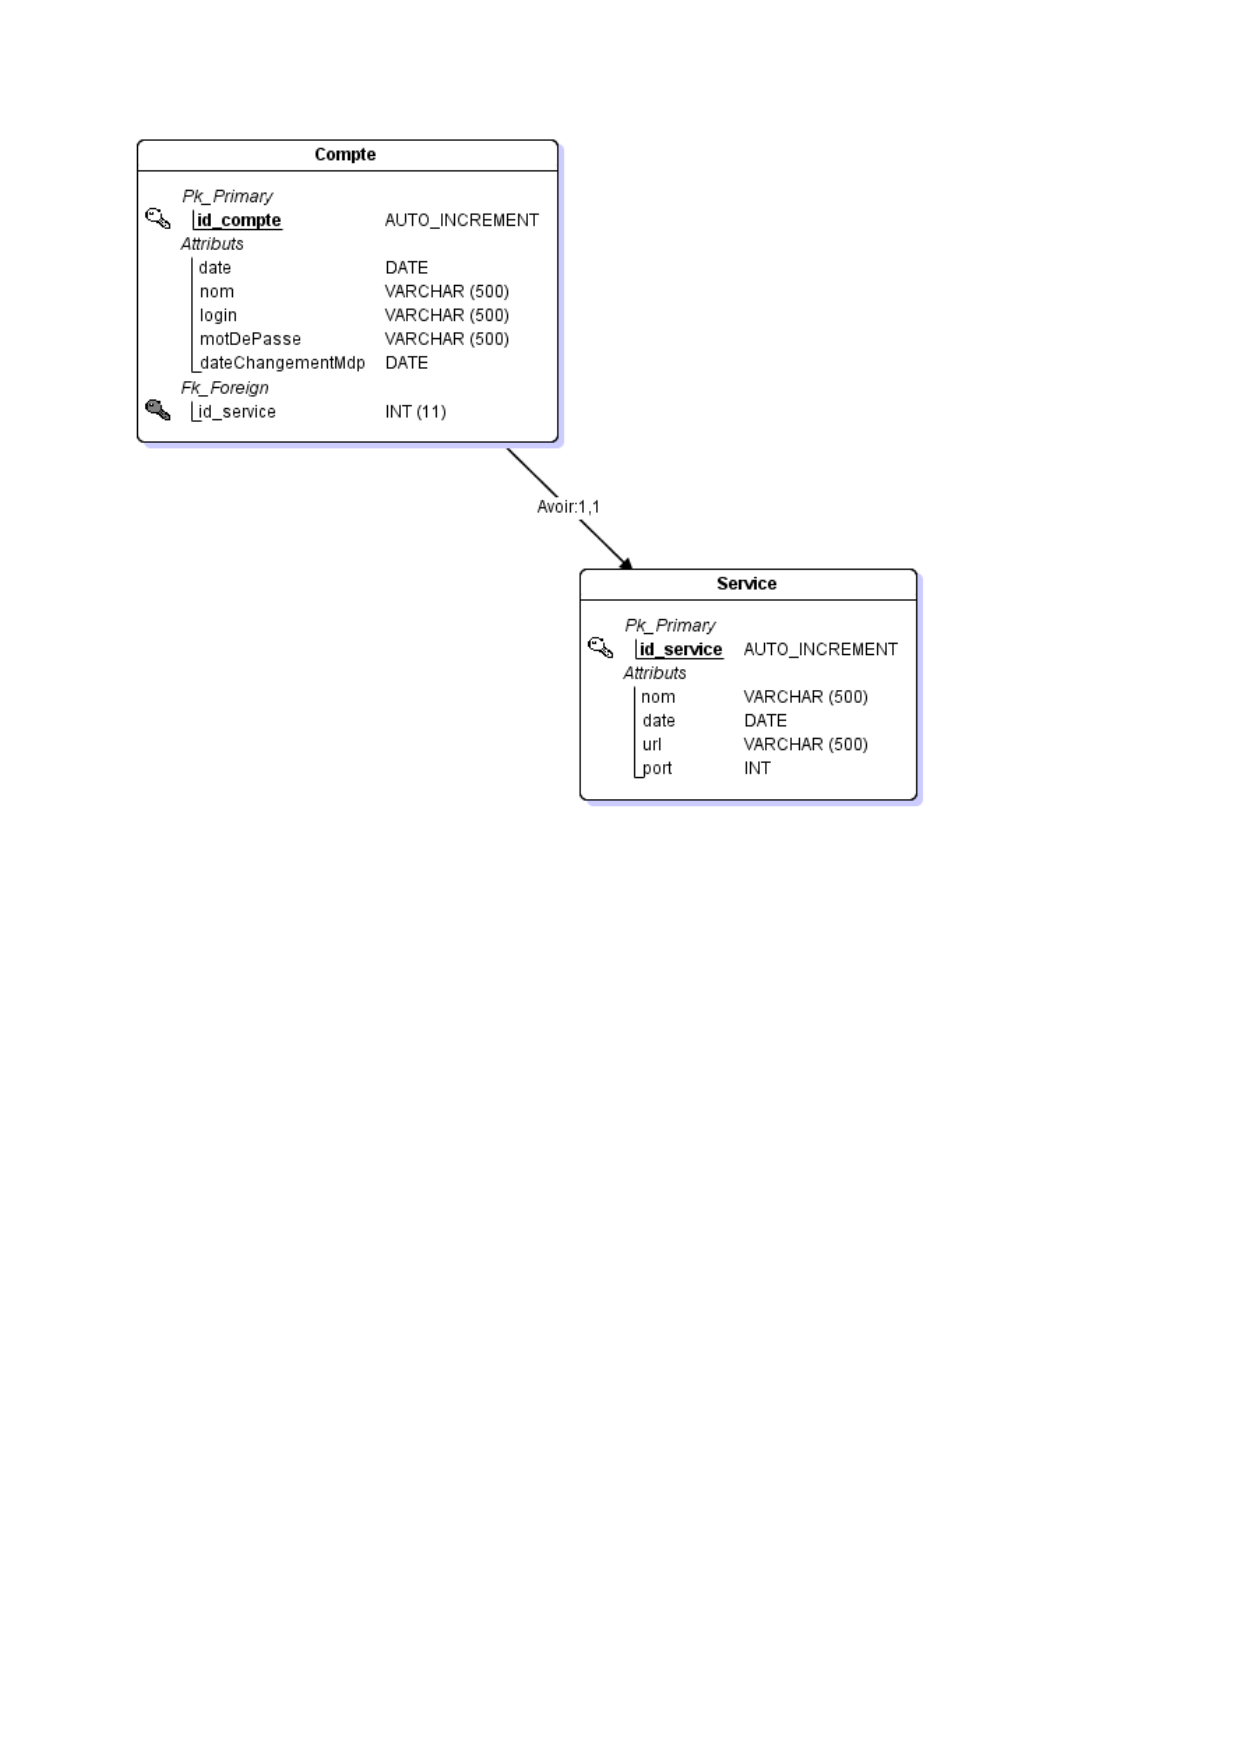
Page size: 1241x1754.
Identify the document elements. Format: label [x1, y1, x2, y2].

picture [130, 127, 926, 812]
